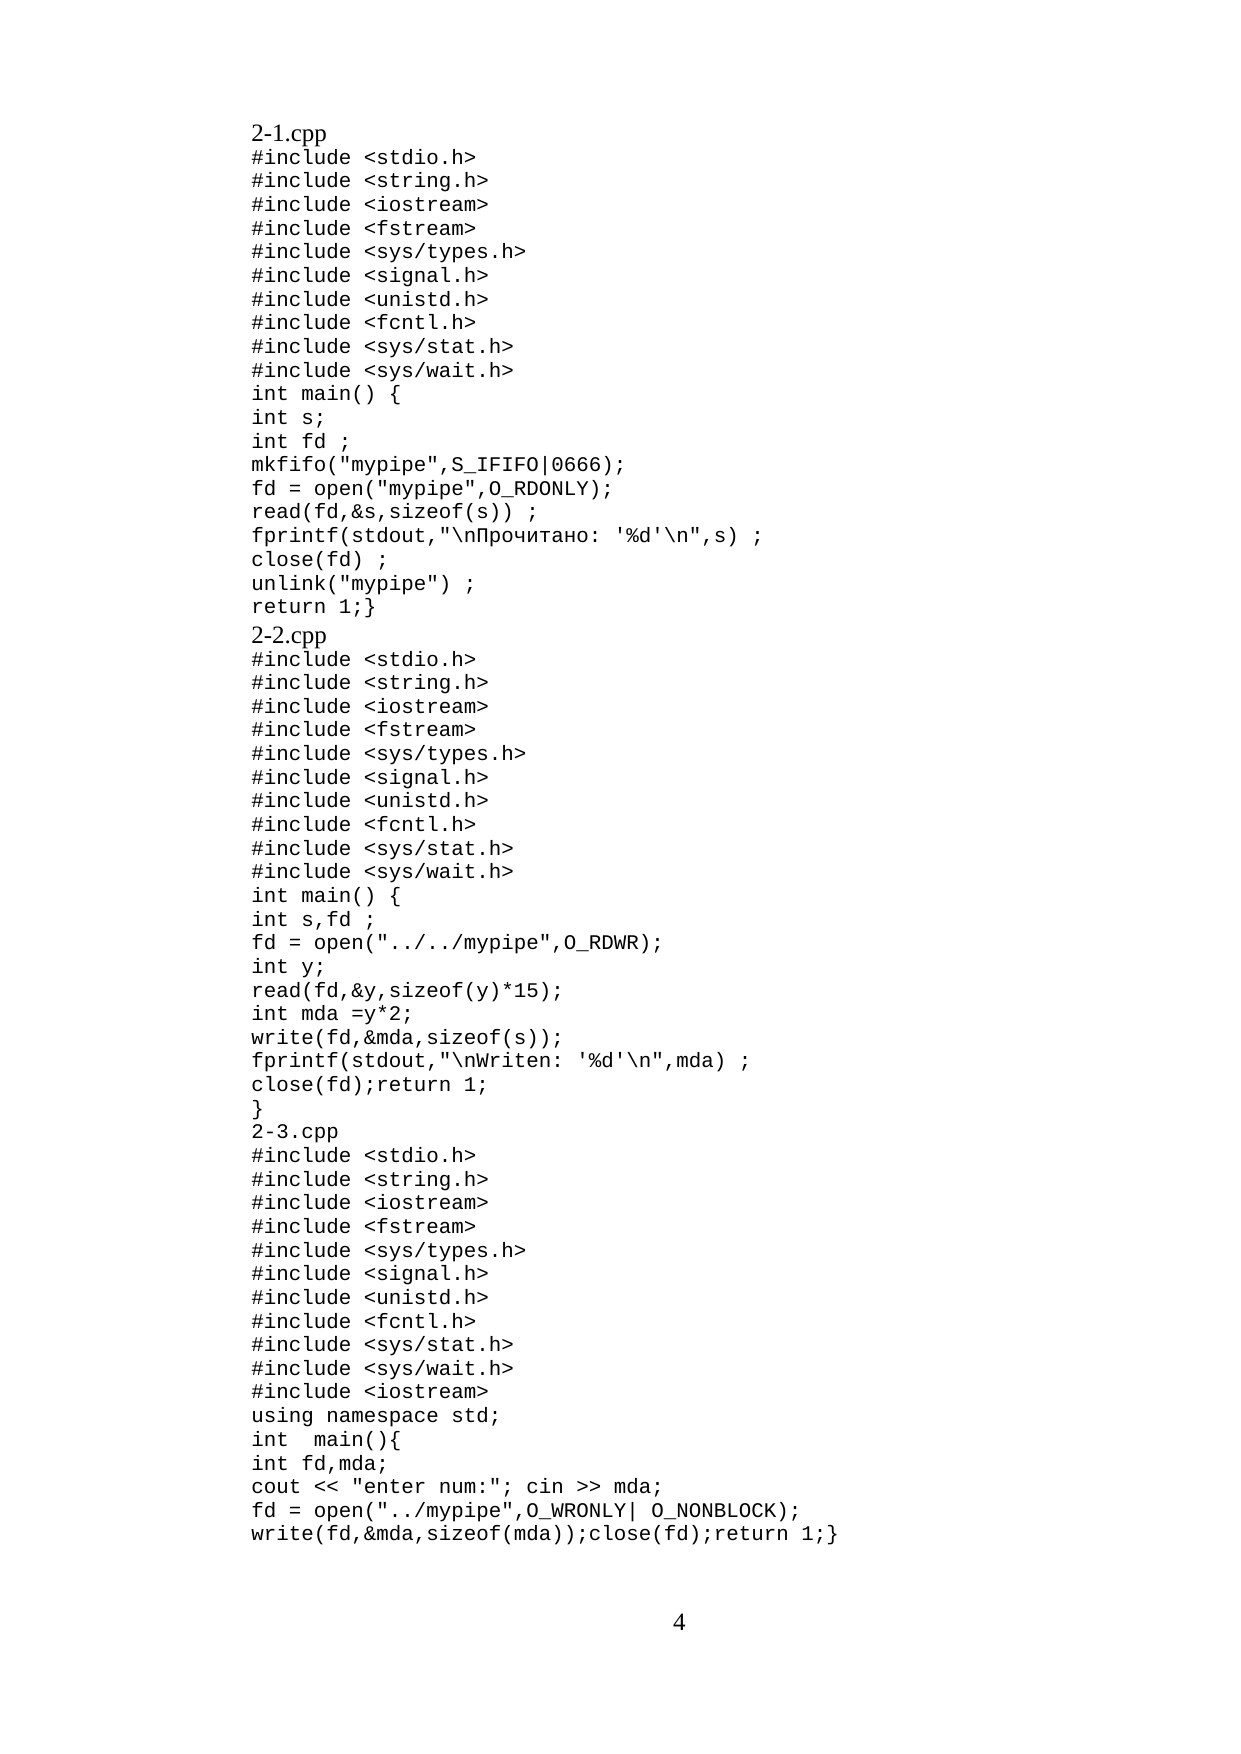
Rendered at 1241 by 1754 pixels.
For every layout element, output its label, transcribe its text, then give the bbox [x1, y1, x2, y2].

text write(fd,&mda,sizeof(mda));close(fd);return 1;} [177, 1523, 1181, 1547]
text #include <sys/types.h> [177, 743, 1181, 767]
text #include <unistd.h> [177, 289, 1181, 312]
text #include <stdio.h> [177, 147, 1181, 171]
text fd = open("../../mypipe",O_RDWR); [177, 932, 1181, 956]
text #include <stdio.h> [177, 648, 1181, 672]
text fd = open("mypipe",O_RDONLY); [177, 478, 1181, 502]
text #include <iostream> [177, 696, 1181, 719]
text cout << "enter num:"; cin >> mda; [177, 1476, 1181, 1500]
text #include <sys/wait.h> [177, 861, 1181, 885]
text int main() { [177, 383, 1181, 407]
text #include <signal.h> [177, 1263, 1181, 1287]
text int main() { [177, 885, 1181, 909]
text int fd ; [177, 431, 1181, 454]
text #include <fcntl.h> [177, 1311, 1181, 1334]
text #include <string.h> [177, 171, 1181, 194]
text 2-1.cpp [177, 118, 1181, 147]
text #include <fstream> [177, 218, 1181, 241]
text close(fd) ; [177, 549, 1181, 572]
text close(fd);return 1; [177, 1074, 1181, 1098]
text using namespace std; [177, 1405, 1181, 1429]
text } [177, 1098, 1181, 1121]
text #include <iostream> [177, 194, 1181, 218]
text #include <iostream> [177, 1192, 1181, 1216]
text fprintf(stdout,"\nWriten: '%d'\n",mda) ; [177, 1051, 1181, 1074]
text #include <string.h> [177, 672, 1181, 696]
text read(fd,&s,sizeof(s)) ; [177, 502, 1181, 525]
text #include <sys/stat.h> [177, 838, 1181, 861]
text int s,fd ; [177, 909, 1181, 932]
text #include <fstream> [177, 719, 1181, 743]
text fd = open("../mypipe",O_WRONLY| O_NONBLOCK); [177, 1500, 1181, 1523]
text #include <sys/wait.h> [177, 360, 1181, 383]
text #include <iostream> [177, 1382, 1181, 1405]
text #include <sys/types.h> [177, 241, 1181, 265]
text unlink("mypipe") ; [177, 572, 1181, 596]
text fprintf(stdout,"\nПрочитано: '%d'\n",s) ; [177, 525, 1181, 549]
text mkfifo("mypipe",S_IFIFO|0666); [177, 454, 1181, 478]
text #include <signal.h> [177, 767, 1181, 790]
text int y; [177, 956, 1181, 979]
text #include <sys/stat.h> [177, 336, 1181, 360]
text #include <fstream> [177, 1216, 1181, 1240]
text #include <unistd.h> [177, 1287, 1181, 1311]
text return 1;} [177, 596, 1181, 620]
text int s; [177, 407, 1181, 431]
text int fd,mda; [177, 1452, 1181, 1476]
text #include <string.h> [177, 1169, 1181, 1192]
text #include <fcntl.h> [177, 312, 1181, 336]
text #include <sys/types.h> [177, 1240, 1181, 1263]
text write(fd,&mda,sizeof(s)); [177, 1027, 1181, 1051]
text #include <unistd.h> [177, 790, 1181, 814]
text #include <sys/wait.h> [177, 1358, 1181, 1382]
text 2-2.cpp [177, 620, 1181, 648]
text #include <sys/stat.h> [177, 1334, 1181, 1358]
text #include <signal.h> [177, 265, 1181, 289]
text int main(){ [177, 1429, 1181, 1452]
text read(fd,&y,sizeof(y)*15); [177, 979, 1181, 1003]
text #include <fcntl.h> [177, 814, 1181, 838]
text int mda =y*2; [177, 1003, 1181, 1027]
text #include <stdio.h> [177, 1145, 1181, 1169]
text 2-3.cpp [177, 1121, 1181, 1145]
